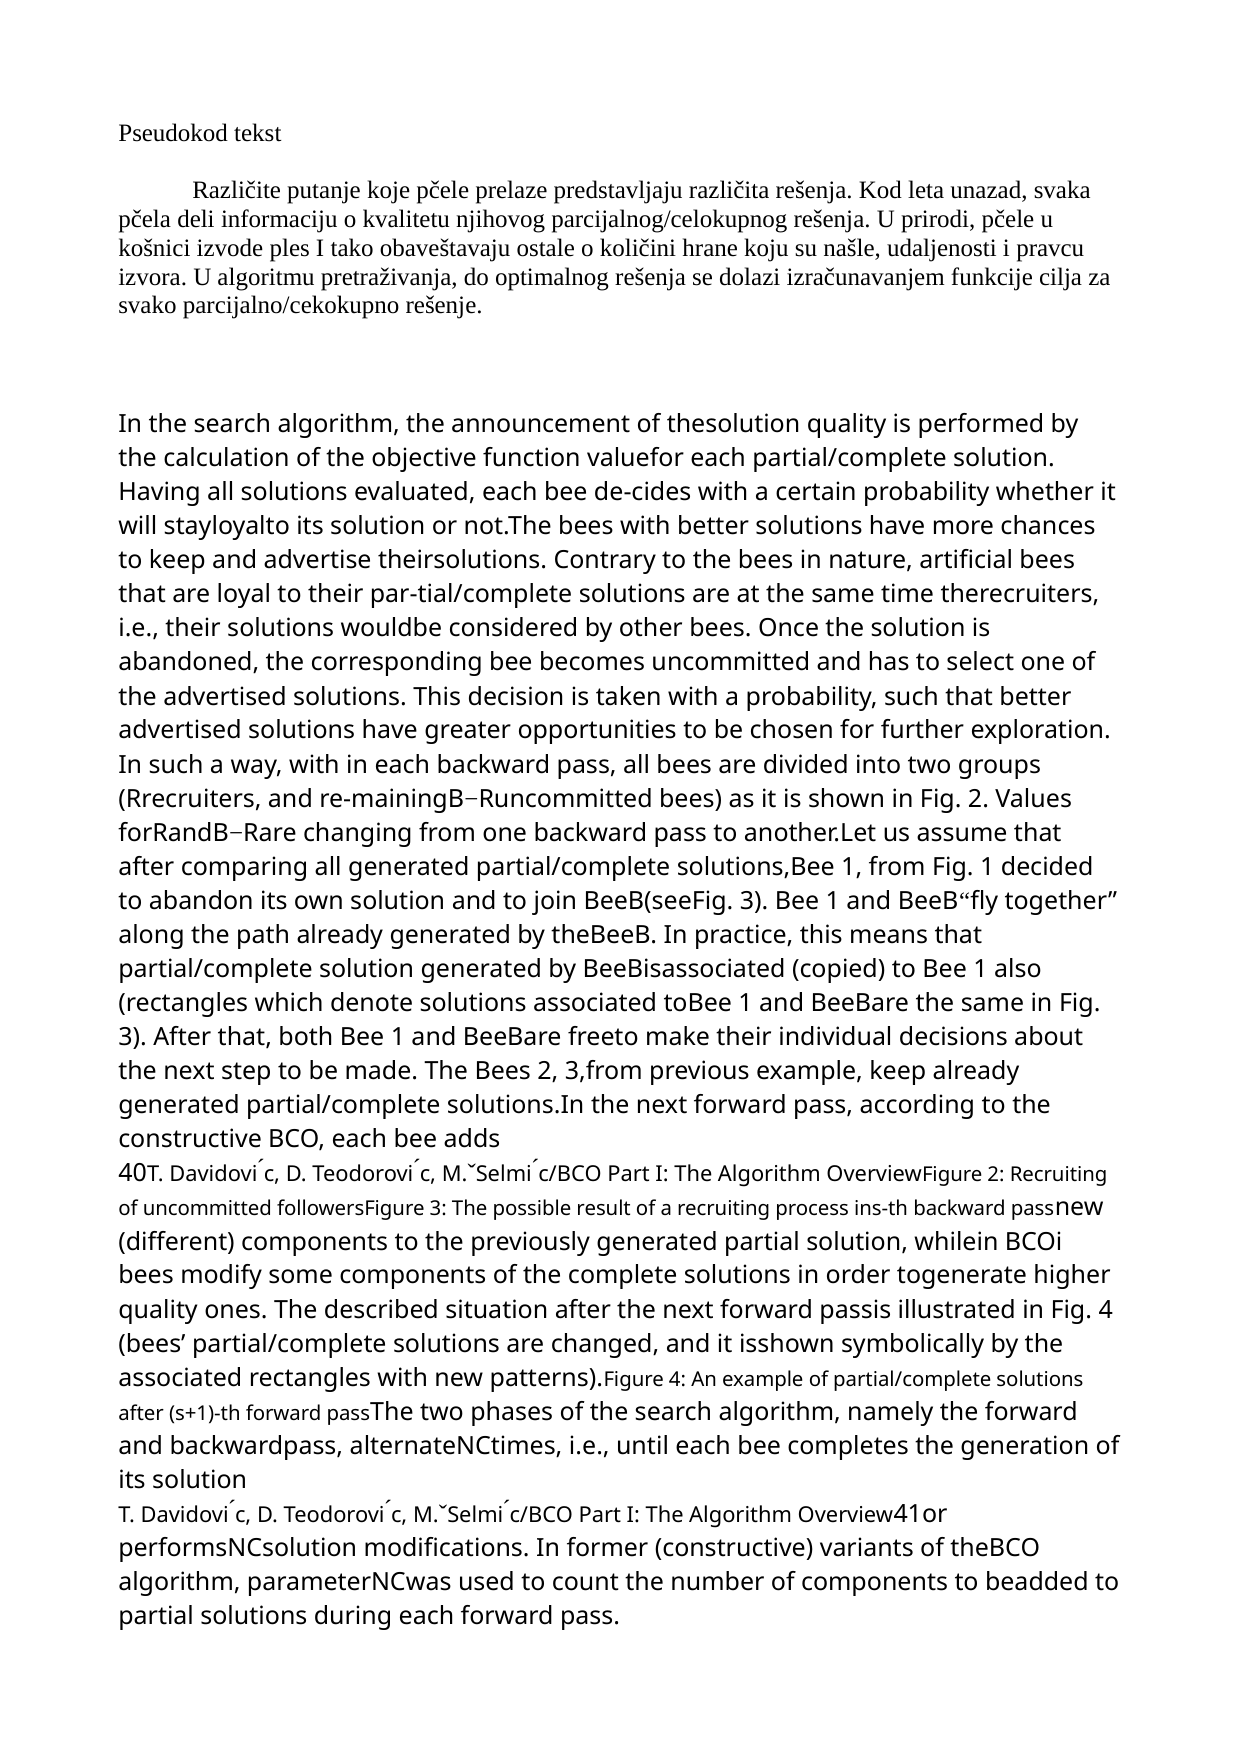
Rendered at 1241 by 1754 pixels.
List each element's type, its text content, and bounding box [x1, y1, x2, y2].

text In the search algorithm, the announcement of thesolution quality is performed by the calculation of the objective function valuefor each partial/complete solution. Having all solutions evaluated, each bee de-cides with a certain probability whether it will stayloyalto its solution or not.The bees with better solutions have more chances to keep and advertise theirsolutions. Contrary to the bees in nature, artificial bees that are loyal to their par-tial/complete solutions are at the same time therecruiters, i.e., their solutions wouldbe considered by other bees. Once the solution is abandoned, the corresponding bee becomes uncommitted and has to select one of the advertised solutions. This decision is taken with a probability, such that better advertised solutions have greater opportunities to be chosen for further exploration. In such a way, with in each backward pass, all bees are divided into two groups (Rrecruiters, and re-mainingB−Runcommitted bees) as it is shown in Fig. 2. Values forRandB−Rare changing from one backward pass to another.Let us assume that after comparing all generated partial/complete solutions,Bee 1, from Fig. 1 decided to abandon its own solution and to join BeeB(seeFig. 3). Bee 1 and BeeB“fly together” along the path already generated by theBeeB. In practice, this means that partial/complete solution generated by BeeBisassociated (copied) to Bee 1 also (rectangles which denote solutions associated toBee 1 and BeeBare the same in Fig. 3). After that, both Bee 1 and BeeBare freeto make their individual decisions about the next step to be made. The Bees 2, 3,from previous example, keep already generated partial/complete solutions.In the next forward pass, according to the constructive BCO, each bee adds [118, 406, 1122, 1155]
text Pseudokod tekst [118, 118, 1122, 147]
text 40T. Davidovi ́c, D. Teodorovi ́c, M.ˇSelmi ́c/BCO Part I: The Algorithm OverviewFigure 2: Recruiting of uncommitted followersFigure 3: The possible result of a recruiting process ins-th backward passnew (different) components to the previously generated partial solution, whilein BCOi bees modify some components of the complete solutions in order togenerate higher quality ones. The described situation after the next forward passis illustrated in Fig. 4 (bees’ partial/complete solutions are changed, and it isshown symbolically by the associated rectangles with new patterns).Figure 4: An example of partial/complete solutions after (s+1)-th forward passThe two phases of the search algorithm, namely the forward and backwardpass, alternateNCtimes, i.e., until each bee completes the generation of its solution [118, 1155, 1122, 1496]
text T. Davidovi ́c, D. Teodorovi ́c, M.ˇSelmi ́c/BCO Part I: The Algorithm Overview41or performsNCsolution modifications. In former (constructive) variants of theBCO algorithm, parameterNCwas used to count the number of components to beadded to partial solutions during each forward pass. [118, 1496, 1122, 1632]
text Različite putanje koje pčele prelaze predstavljaju različita rešenja. Kod leta unazad, svaka pčela deli informaciju o kvalitetu njihovog parcijalnog/celokupnog rešenja. U prirodi, pčele u košnici izvode ples I tako obaveštavaju ostale o količini hrane koju su našle, udaljenosti i pravcu izvora. U algoritmu pretraživanja, do optimalnog rešenja se dolazi izračunavanjem funkcije cilja za svako parcijalno/cekokupno rešenje. [118, 176, 1122, 319]
